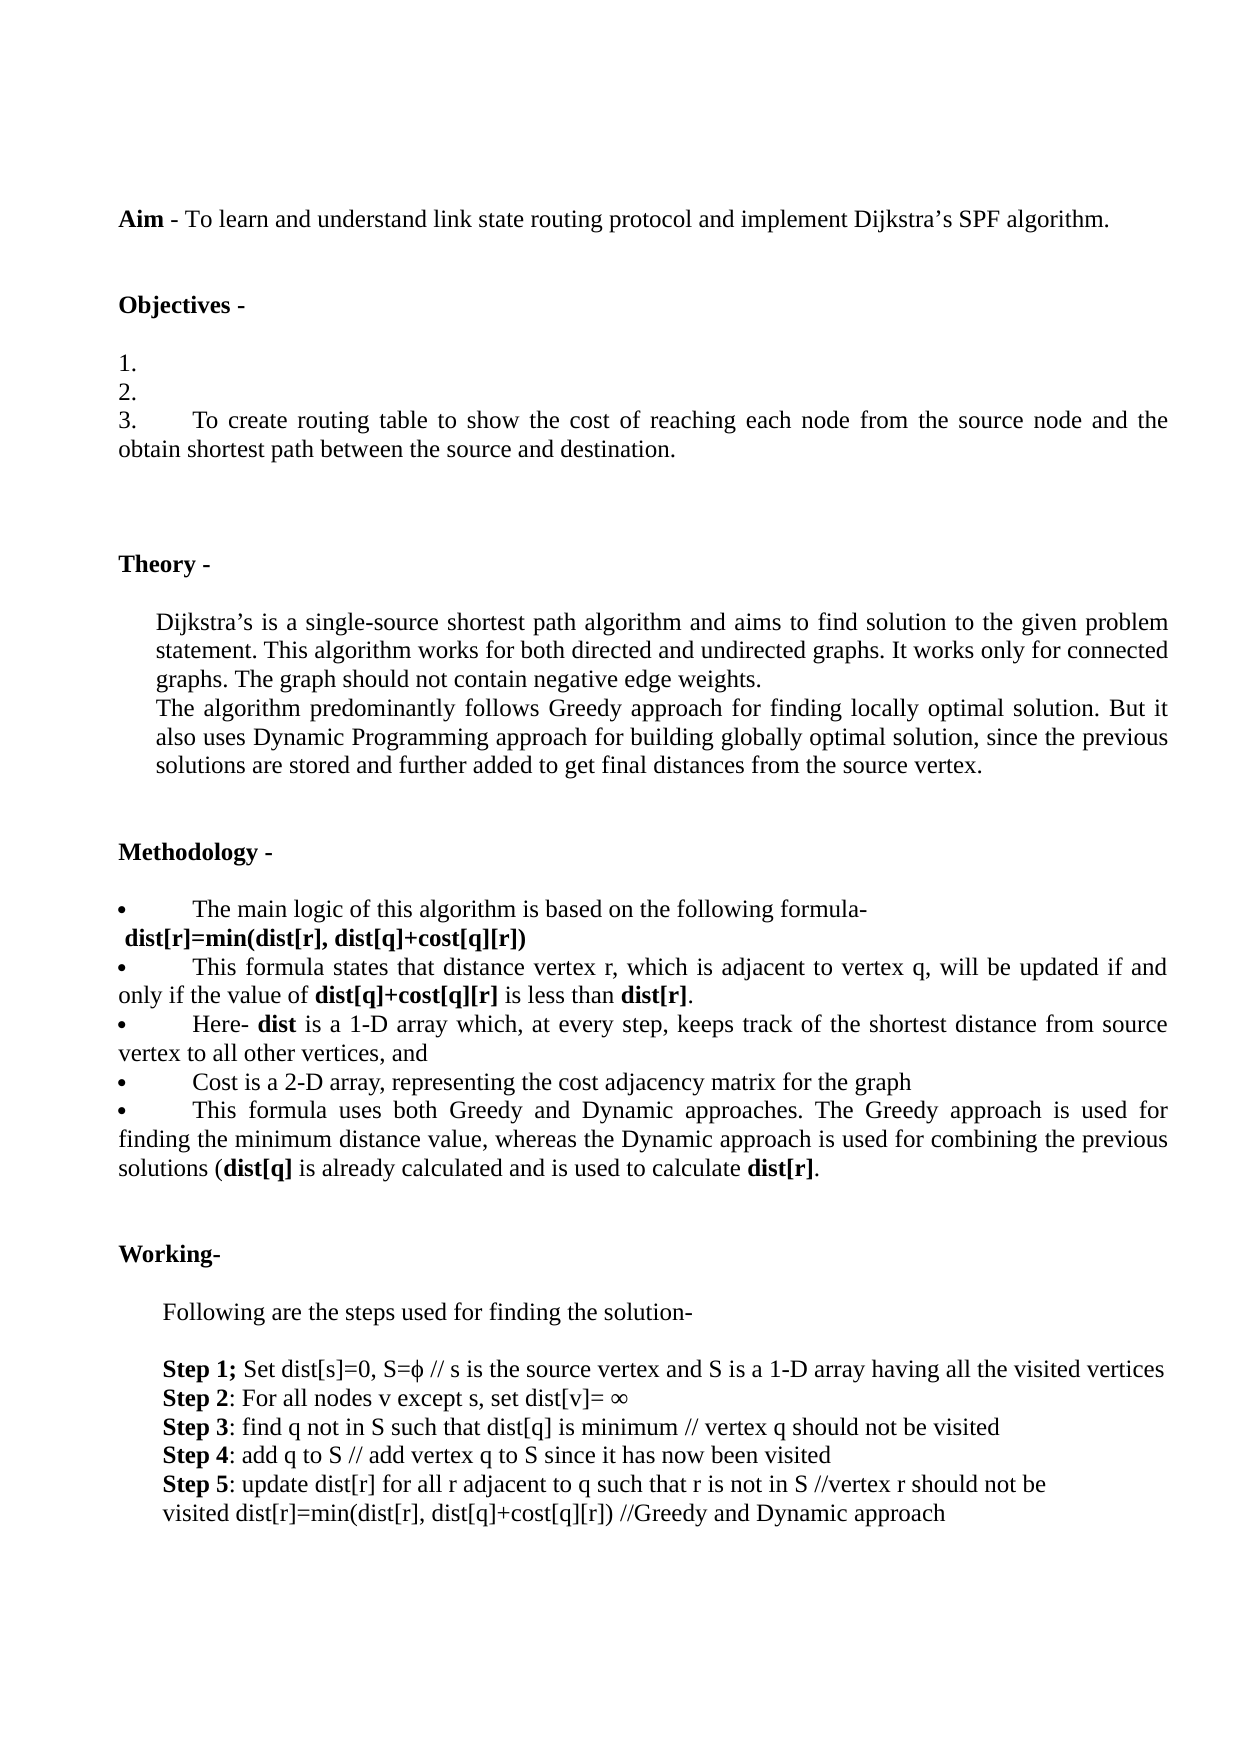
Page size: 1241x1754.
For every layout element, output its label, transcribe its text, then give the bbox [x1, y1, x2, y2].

text Step 5: update dist[r] for all r adjacent to q such that r is not in S //vertex r should not be [118, 1469, 1169, 1498]
text Theory - [118, 549, 1169, 578]
text Step 4: add q to S // add vertex q to S since it has now been visited [118, 1441, 1169, 1469]
text Step 2: For all nodes v except s, set dist[v]= ∞ [118, 1383, 1169, 1412]
text Methodology - [118, 837, 1169, 866]
text Following are the steps used for finding the solution- [118, 1297, 1169, 1326]
text Dijkstra’s is a single-source shortest path algorithm and aims to find solution to the given problem statement. This algorithm works for both directed and undirected graphs. It works only for connected graphs. The graph should not contain negative edge weights. [156, 607, 1169, 693]
text Step 1; Set dist[s]=0, S=ϕ // s is the source vertex and S is a 1-D array having all the visited vertices [118, 1354, 1169, 1383]
text The algorithm predominantly follows Greedy approach for finding locally optimal solution. But it also uses Dynamic Programming approach for building globally optimal solution, since the previous solutions are stored and further added to get final distances from the source vertex. [156, 693, 1169, 779]
list Cost is a 2-D array, representing the cost adjacency matrix for the graph [118, 1067, 1169, 1096]
list The main logic of this algorithm is based on the following formula- dist[r]=min(dist[r], dist[q]+cost[q][r]) [118, 894, 1169, 952]
text Working- [65, 1239, 1169, 1268]
text Step 3: find q not in S such that dist[q] is minimum // vertex q should not be visited [118, 1412, 1169, 1441]
list This formula states that distance vertex r, which is adjacent to vertex q, will be updated if and only if the value of dist[q]+cost[q][r] is less than dist[r]. [118, 952, 1169, 1009]
list To create routing table to show the cost of reaching each node from the source node and the obtain shortest path between the source and destination. [118, 406, 1169, 463]
text visited dist[r]=min(dist[r], dist[q]+cost[q][r]) //Greedy and Dynamic approach [118, 1498, 1169, 1527]
list Here- dist is a 1-D array which, at every step, keeps track of the shortest distance from source vertex to all other vertices, and [118, 1009, 1169, 1067]
list This formula uses both Greedy and Dynamic approaches. The Greedy approach is used for finding the minimum distance value, whereas the Dynamic approach is used for combining the previous solutions (dist[q] is already calculated and is used to calculate dist[r]. [118, 1096, 1169, 1182]
text Aim - To learn and understand link state routing protocol and implement Dijkstra’s SPF algorithm. [118, 204, 1122, 233]
text Objectives - [118, 291, 1169, 319]
